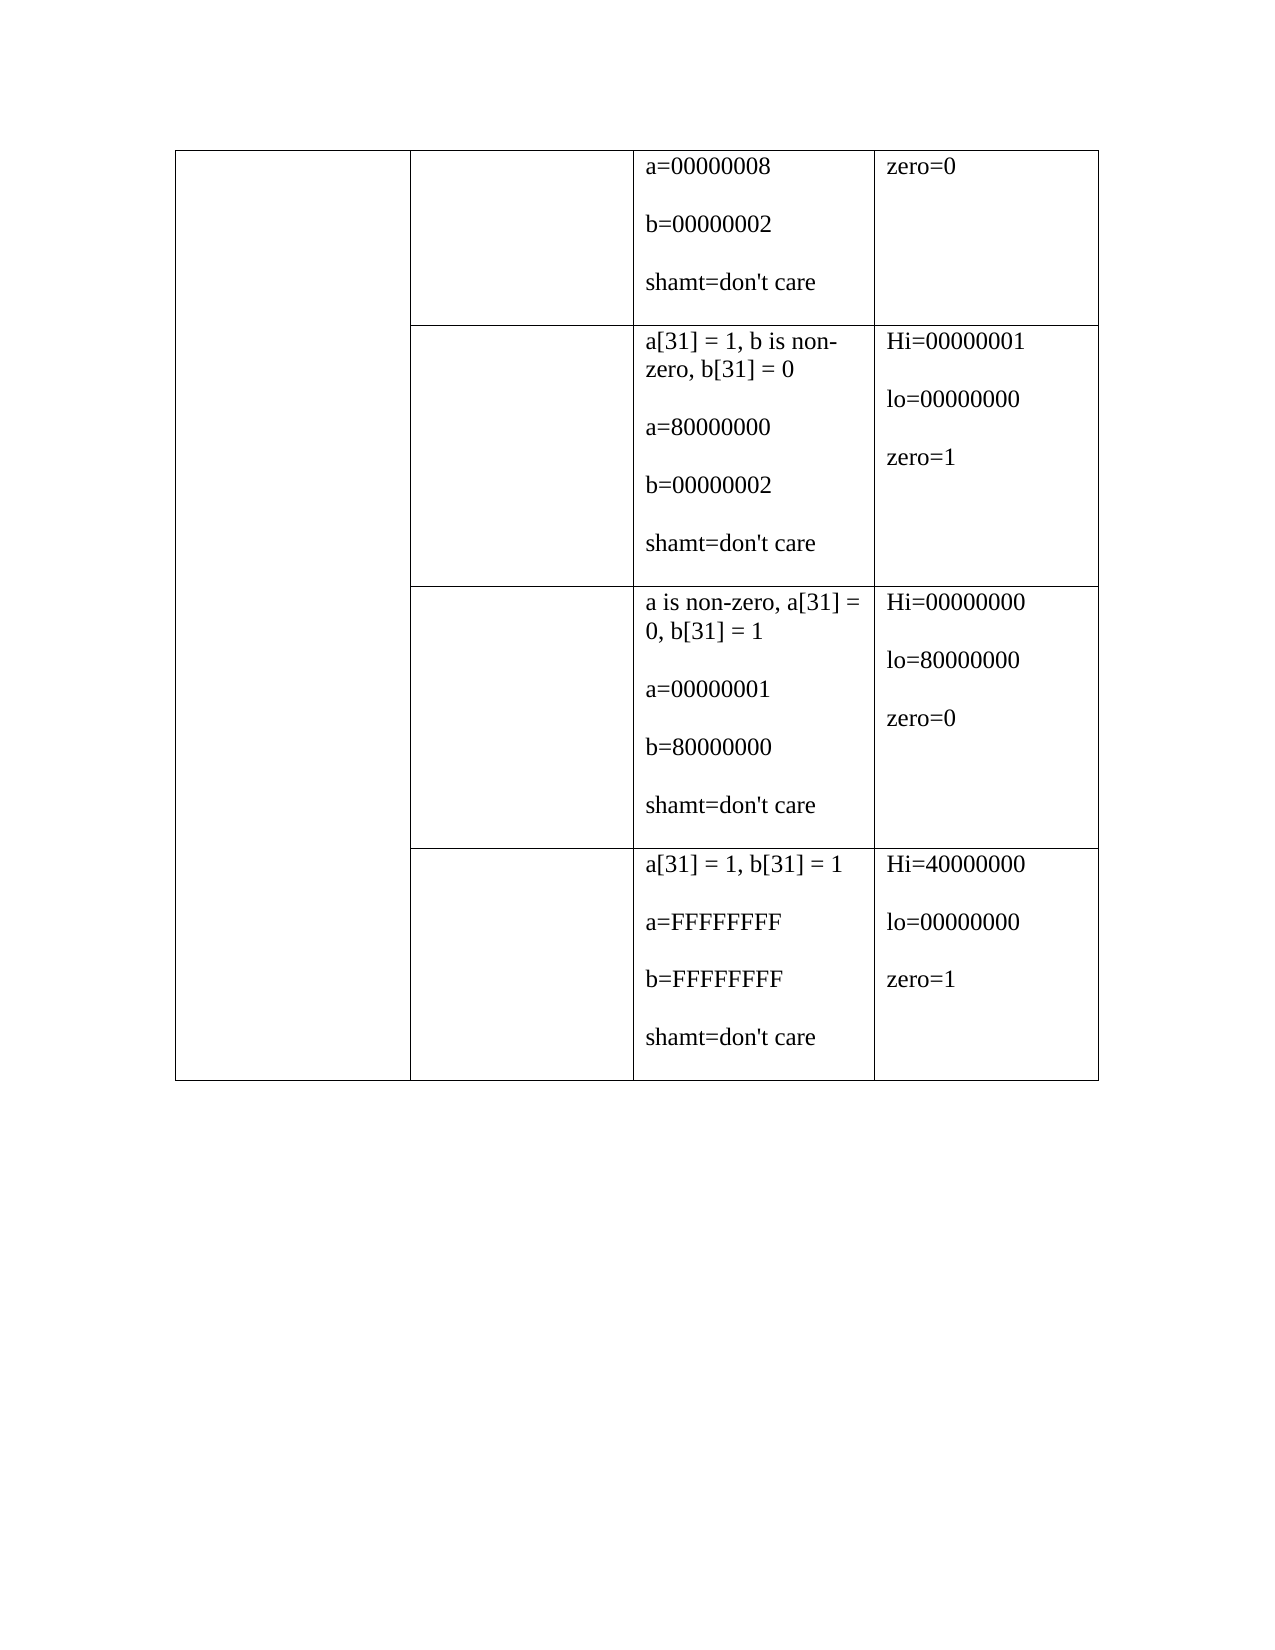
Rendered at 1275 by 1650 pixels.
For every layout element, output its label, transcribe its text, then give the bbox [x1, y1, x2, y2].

table_cell a=00000008 b=00000002 shamt=don't care [634, 151, 874, 325]
table_cell [411, 587, 633, 848]
table_cell zero=0 [875, 151, 1098, 325]
table_cell [411, 849, 633, 1080]
table_cell [411, 326, 633, 586]
table_cell Hi=40000000 lo=00000000 zero=1 [875, 849, 1098, 1080]
table_cell a[31] = 1, b is non-zero, b[31] = 0 a=80000000 b=00000002 shamt=don't care [634, 326, 874, 586]
table_cell a[31] = 1, b[31] = 1 a=FFFFFFFF b=FFFFFFFF shamt=don't care [634, 849, 874, 1080]
table_cell Hi=00000000 lo=80000000 zero=0 [875, 587, 1098, 848]
table_cell a is non-zero, a[31] = 0, b[31] = 1 a=00000001 b=80000000 shamt=don't care [634, 587, 874, 848]
table_cell Hi=00000001 lo=00000000 zero=1 [875, 326, 1098, 586]
table_cell [176, 151, 410, 1080]
table_cell [411, 151, 633, 325]
